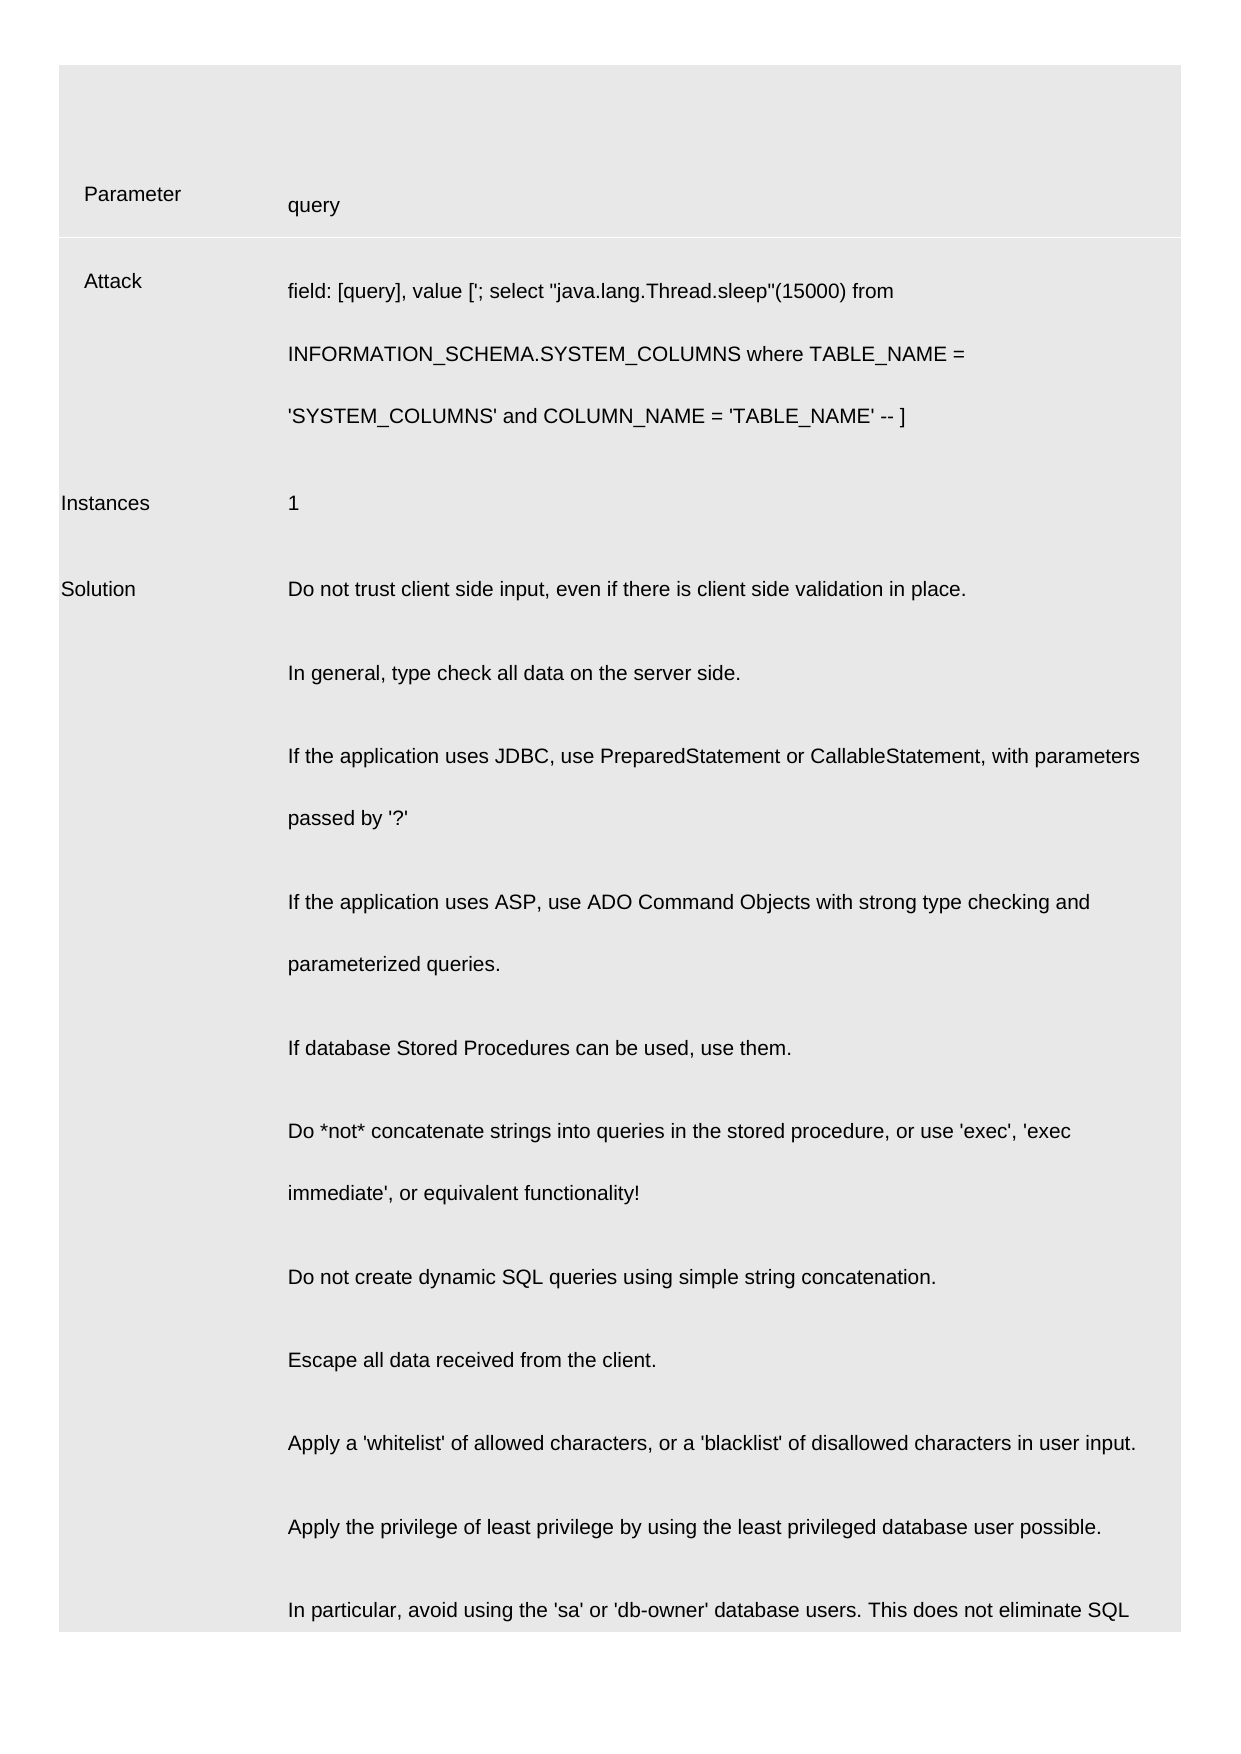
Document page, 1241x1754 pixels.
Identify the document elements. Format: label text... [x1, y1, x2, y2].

table_cell Instances [59, 449, 286, 535]
table_cell Do not trust client side input, even if there is client side validation in place. In general, type check all data on the server side. If the application uses JDBC, use PreparedStatement or CallableStatement, with parameters passed by '?' If the application uses ASP, use ADO Command Objects with strong type checking and parameterized queries. If database Stored Procedures can be used, use them. Do *not* concatenate strings into queries in the stored procedure, or use 'exec', 'exec immediate', or equivalent functionality! Do not create dynamic SQL queries using simple string concatenation. Escape all data received from the client. Apply a 'whitelist' of allowed characters, or a 'blacklist' of disallowed characters in user input. Apply the privilege of least privilege by using the least privileged database user possible. In particular, avoid using the 'sa' or 'db-owner' database users. This does not eliminate SQL [286, 535, 1181, 1632]
table_cell Attack [59, 238, 286, 449]
table_cell field: [query], value ['; select "java.lang.Thread.sleep"(15000) from INFORMATION_SCHEMA.SYSTEM_COLUMNS where TABLE_NAME = 'SYSTEM_COLUMNS' and COLUMN_NAME = 'TABLE_NAME' -- ] [286, 238, 1181, 449]
table_cell [286, 65, 1181, 151]
table_cell Solution [59, 535, 286, 1632]
table_cell 1 [286, 449, 1181, 535]
table_cell query [286, 151, 1181, 237]
table_cell Parameter [59, 151, 286, 237]
table_cell [59, 65, 286, 151]
